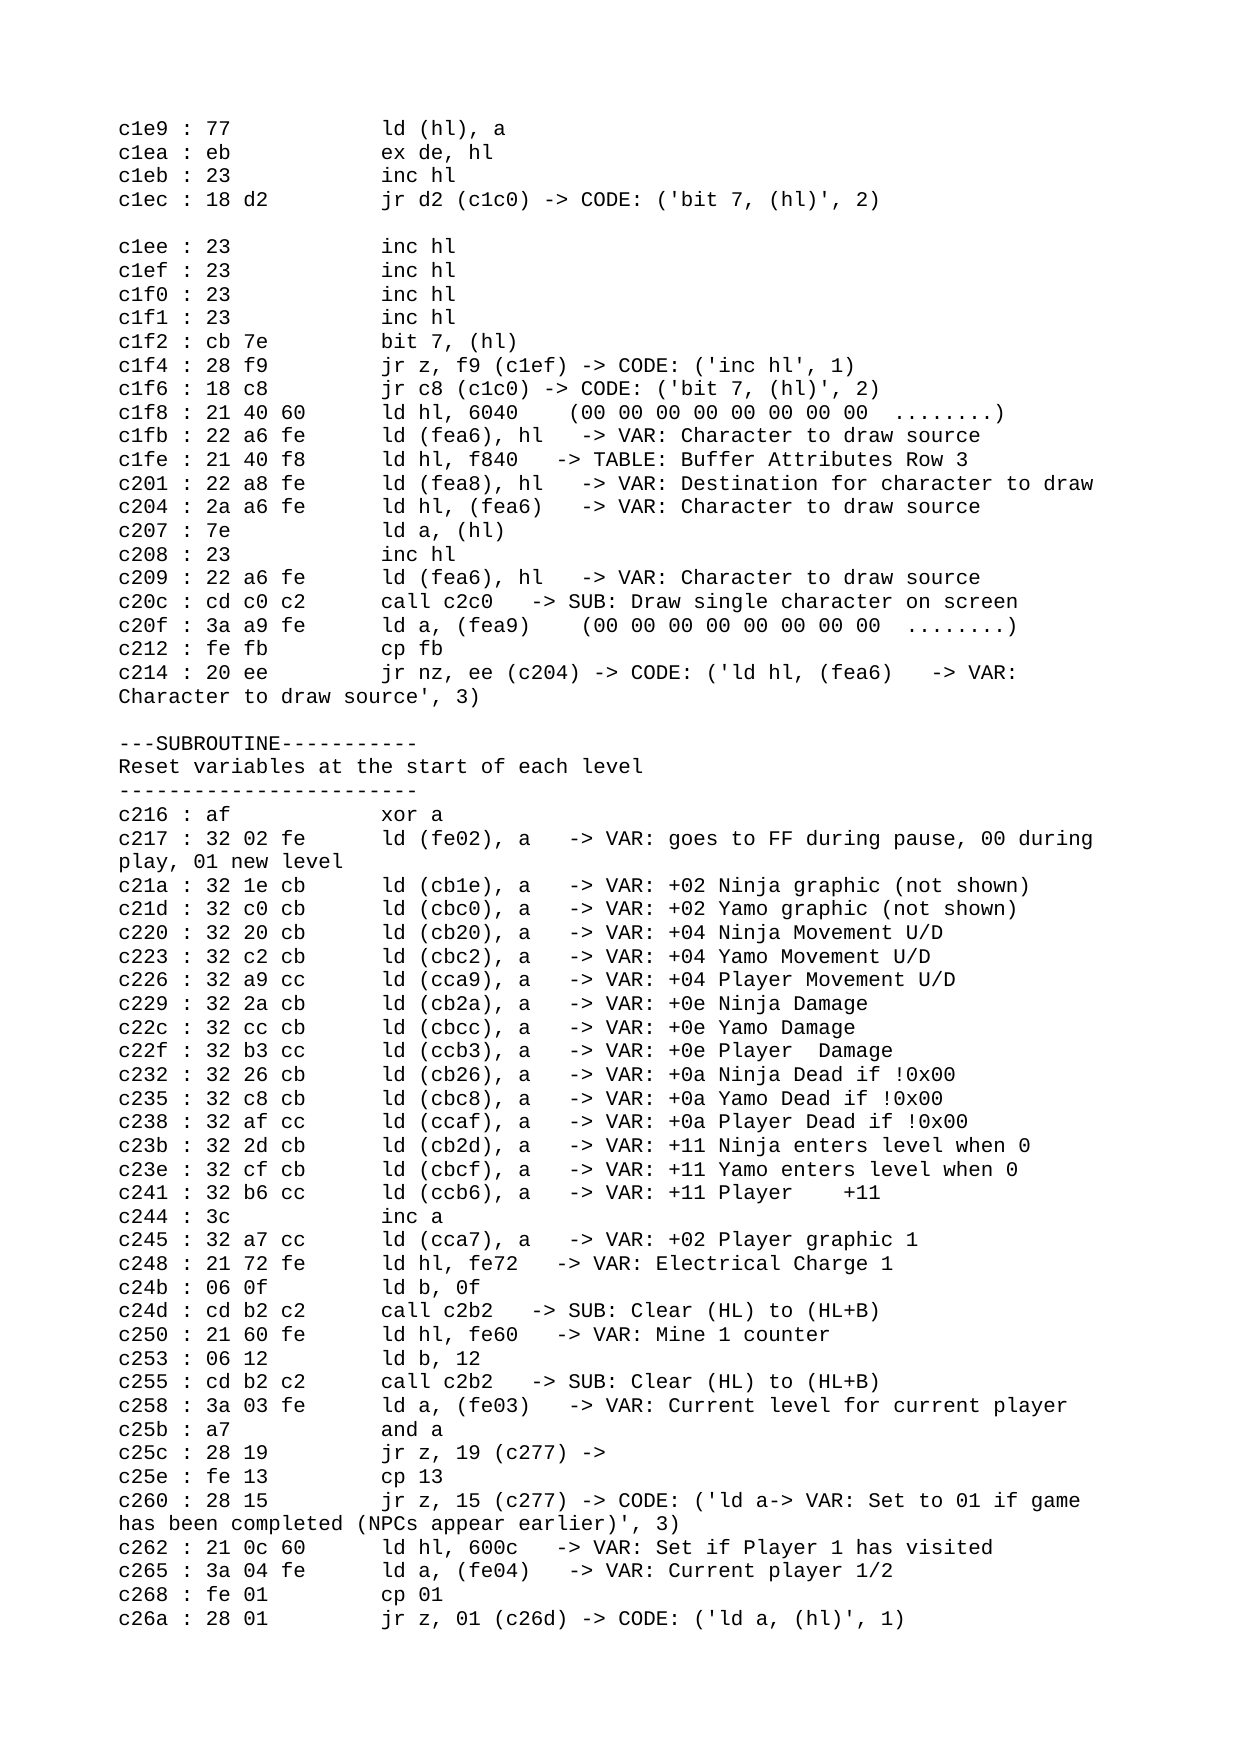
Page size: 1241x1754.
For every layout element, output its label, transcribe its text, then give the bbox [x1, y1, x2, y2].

text c250 : 21 60 fe ld hl, fe60 -> VAR: Mine 1 counter [118, 1324, 1122, 1348]
text c217 : 32 02 fe ld (fe02), a -> VAR: goes to FF during pause, 00 during play, 01 new level [118, 827, 1122, 875]
text c1f8 : 21 40 60 ld hl, 6040 (00 00 00 00 00 00 00 00 ........) [118, 402, 1122, 426]
text c21a : 32 1e cb ld (cb1e), a -> VAR: +02 Ninja graphic (not shown) [118, 875, 1122, 898]
text c1f4 : 28 f9 jr z, f9 (c1ef) -> CODE: ('inc hl', 1) [118, 354, 1122, 378]
text c1e9 : 77 ld (hl), a [118, 118, 1122, 142]
text c235 : 32 c8 cb ld (cbc8), a -> VAR: +0a Yamo Dead if !0x00 [118, 1088, 1122, 1111]
text c20c : cd c0 c2 call c2c0 -> SUB: Draw single character on screen [118, 591, 1122, 615]
text c23b : 32 2d cb ld (cb2d), a -> VAR: +11 Ninja enters level when 0 [118, 1135, 1122, 1158]
text c265 : 3a 04 fe ld a, (fe04) -> VAR: Current player 1/2 [118, 1561, 1122, 1584]
text c25e : fe 13 cp 13 [118, 1466, 1122, 1489]
text c238 : 32 af cc ld (ccaf), a -> VAR: +0a Player Dead if !0x00 [118, 1111, 1122, 1135]
text c1eb : 23 inc hl [118, 165, 1122, 189]
text c25c : 28 19 jr z, 19 (c277) -> [118, 1442, 1122, 1466]
text c258 : 3a 03 fe ld a, (fe03) -> VAR: Current level for current player [118, 1395, 1122, 1419]
text c1ec : 18 d2 jr d2 (c1c0) -> CODE: ('bit 7, (hl)', 2) [118, 189, 1122, 213]
text ------------------------ [118, 780, 1122, 804]
text c260 : 28 15 jr z, 15 (c277) -> CODE: ('ld a-> VAR: Set to 01 if game has been completed (NPCs appear earlier)', 3) [118, 1489, 1122, 1537]
text c253 : 06 12 ld b, 12 [118, 1348, 1122, 1371]
text c25b : a7 and a [118, 1419, 1122, 1442]
text c268 : fe 01 cp 01 [118, 1584, 1122, 1608]
text c248 : 21 72 fe ld hl, fe72 -> VAR: Electrical Charge 1 [118, 1253, 1122, 1277]
text c22c : 32 cc cb ld (cbcc), a -> VAR: +0e Yamo Damage [118, 1017, 1122, 1040]
text c201 : 22 a8 fe ld (fea8), hl -> VAR: Destination for character to draw [118, 473, 1122, 496]
text c1f0 : 23 inc hl [118, 284, 1122, 307]
text c255 : cd b2 c2 call c2b2 -> SUB: Clear (HL) to (HL+B) [118, 1371, 1122, 1395]
text Reset variables at the start of each level [118, 757, 1122, 780]
text c21d : 32 c0 cb ld (cbc0), a -> VAR: +02 Yamo graphic (not shown) [118, 898, 1122, 922]
text c20f : 3a a9 fe ld a, (fea9) (00 00 00 00 00 00 00 00 ........) [118, 615, 1122, 638]
text c1ef : 23 inc hl [118, 260, 1122, 284]
text c207 : 7e ld a, (hl) [118, 520, 1122, 544]
text c1f6 : 18 c8 jr c8 (c1c0) -> CODE: ('bit 7, (hl)', 2) [118, 378, 1122, 402]
text c22f : 32 b3 cc ld (ccb3), a -> VAR: +0e Player Damage [118, 1040, 1122, 1064]
text c245 : 32 a7 cc ld (cca7), a -> VAR: +02 Player graphic 1 [118, 1229, 1122, 1253]
text c214 : 20 ee jr nz, ee (c204) -> CODE: ('ld hl, (fea6) -> VAR: Character to draw source', 3) [118, 662, 1122, 709]
text c204 : 2a a6 fe ld hl, (fea6) -> VAR: Character to draw source [118, 496, 1122, 520]
text c220 : 32 20 cb ld (cb20), a -> VAR: +04 Ninja Movement U/D [118, 922, 1122, 946]
text c1f2 : cb 7e bit 7, (hl) [118, 331, 1122, 354]
text c241 : 32 b6 cc ld (ccb6), a -> VAR: +11 Player +11 [118, 1182, 1122, 1206]
text c24b : 06 0f ld b, 0f [118, 1277, 1122, 1300]
text c24d : cd b2 c2 call c2b2 -> SUB: Clear (HL) to (HL+B) [118, 1300, 1122, 1324]
text c1fe : 21 40 f8 ld hl, f840 -> TABLE: Buffer Attributes Row 3 [118, 449, 1122, 473]
text c262 : 21 0c 60 ld hl, 600c -> VAR: Set if Player 1 has visited [118, 1537, 1122, 1561]
text c244 : 3c inc a [118, 1206, 1122, 1229]
text c223 : 32 c2 cb ld (cbc2), a -> VAR: +04 Yamo Movement U/D [118, 946, 1122, 969]
text c1f1 : 23 inc hl [118, 307, 1122, 331]
text c226 : 32 a9 cc ld (cca9), a -> VAR: +04 Player Movement U/D [118, 969, 1122, 993]
text c212 : fe fb cp fb [118, 638, 1122, 662]
text c229 : 32 2a cb ld (cb2a), a -> VAR: +0e Ninja Damage [118, 993, 1122, 1017]
text c216 : af xor a [118, 804, 1122, 827]
text c1ea : eb ex de, hl [118, 142, 1122, 165]
text c1fb : 22 a6 fe ld (fea6), hl -> VAR: Character to draw source [118, 426, 1122, 449]
text c23e : 32 cf cb ld (cbcf), a -> VAR: +11 Yamo enters level when 0 [118, 1158, 1122, 1182]
text ---SUBROUTINE----------- [118, 733, 1122, 757]
text c232 : 32 26 cb ld (cb26), a -> VAR: +0a Ninja Dead if !0x00 [118, 1064, 1122, 1088]
text c26a : 28 01 jr z, 01 (c26d) -> CODE: ('ld a, (hl)', 1) [118, 1608, 1122, 1631]
text c208 : 23 inc hl [118, 544, 1122, 567]
text c1ee : 23 inc hl [118, 236, 1122, 260]
text c209 : 22 a6 fe ld (fea6), hl -> VAR: Character to draw source [118, 567, 1122, 591]
